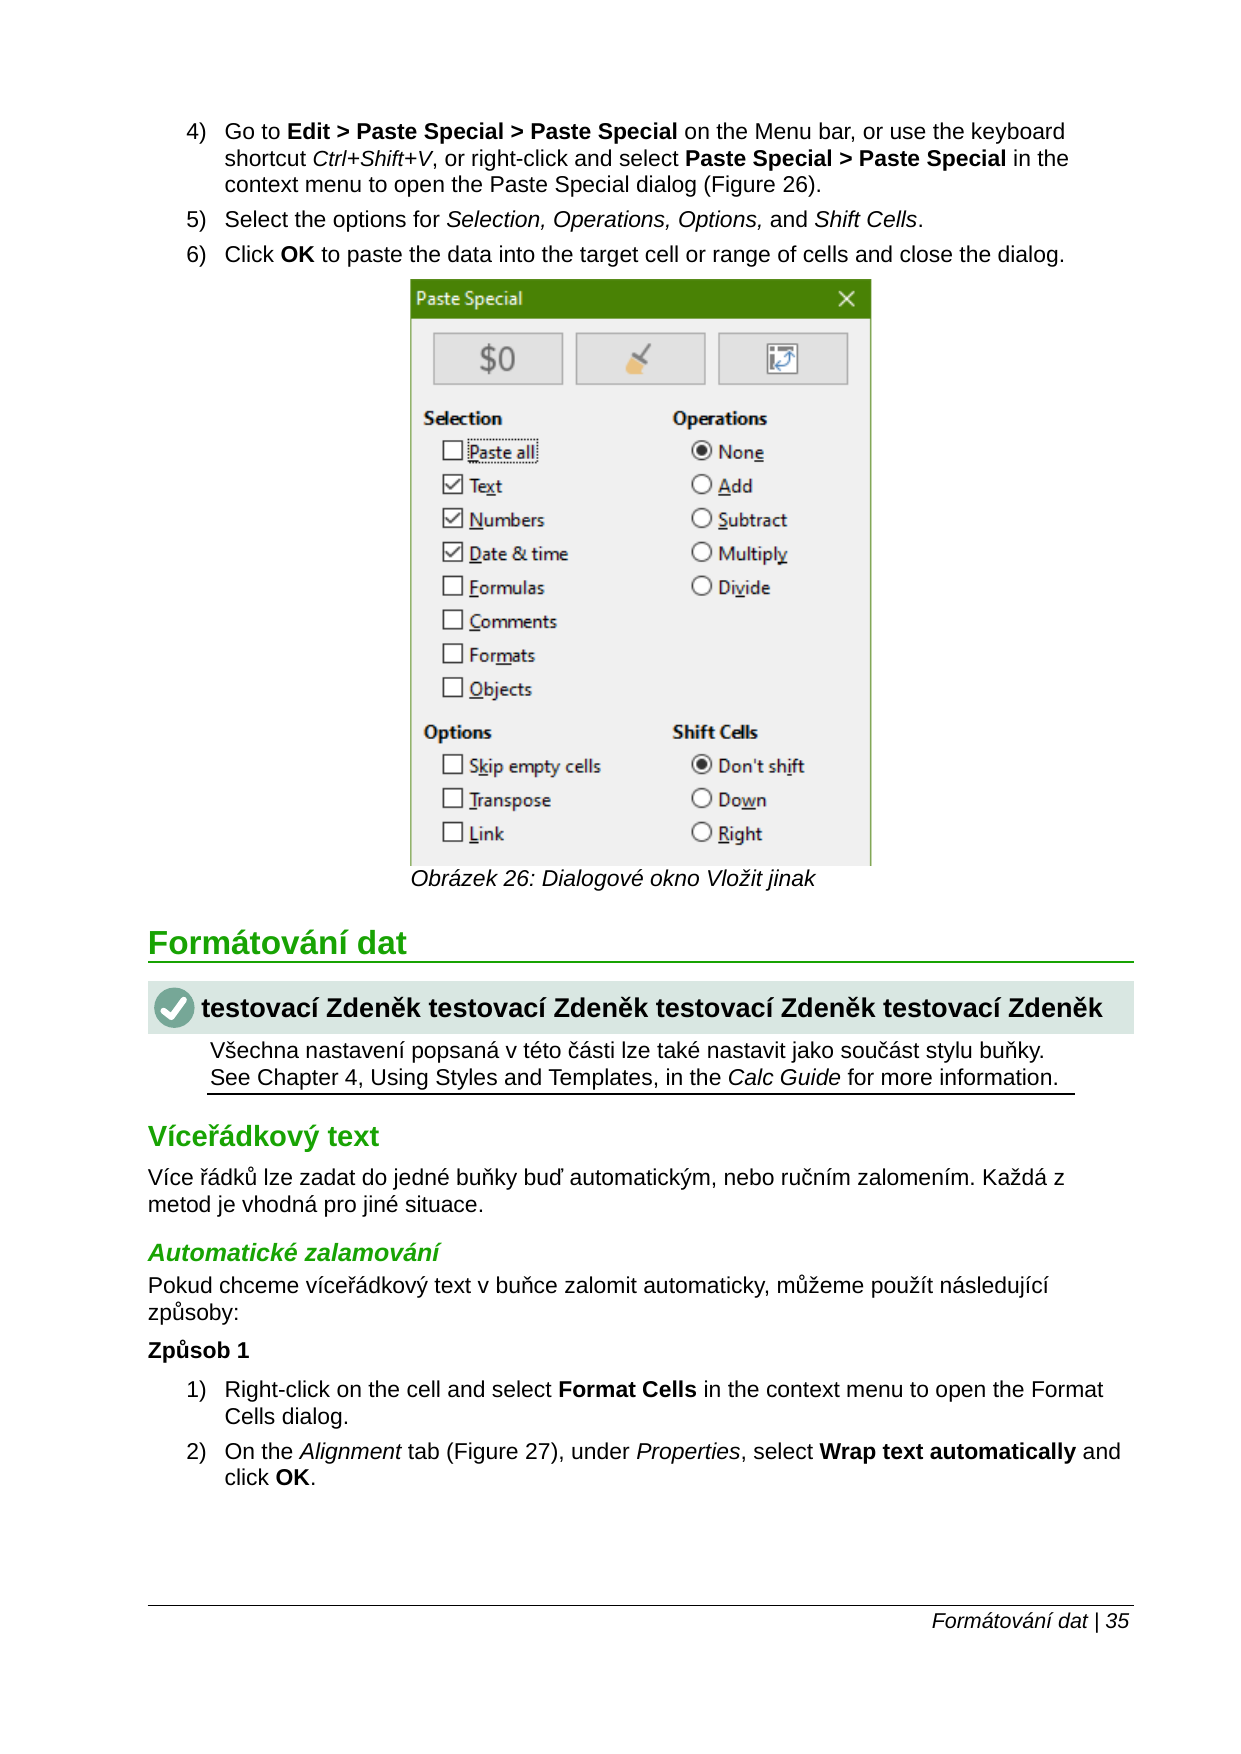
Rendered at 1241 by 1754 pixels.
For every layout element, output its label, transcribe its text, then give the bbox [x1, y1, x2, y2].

subtitle Víceřádkový text [148, 1119, 1134, 1152]
list Go to Edit > Paste Special > Paste Special on the Menu bar, or use the keyboard shortcut Ctrl+Shift+V, or right-click and select Paste Special > Paste Special in the context menu to open the Paste Special dialog (Figure 26). [207, 118, 1134, 197]
list On the Alignment tab (Figure 27), under Properties, select Wrap text automatically and click OK. [207, 1438, 1134, 1491]
subtitle testovací Zdeněk testovací Zdeněk testovací Zdeněk testovací Zdeněk [148, 981, 1134, 1034]
text Více řádků lze zadat do jedné buňky buď automatickým, nebo ručním zalomením. Každá z metod je vhodná pro jiné situace. [148, 1164, 1134, 1217]
list Right-click on the cell and select Format Cells in the context menu to open the Format Cells dialog. [207, 1376, 1134, 1429]
subtitle Formátování dat [148, 923, 1134, 961]
text Všechna nastavení popsaná v této části lze také nastavit jako součást stylu buňky. See Chapter 4, Using Styles and Templates, in the Calc Guide for more information. [207, 1034, 1075, 1093]
text Pokud chceme víceřádkový text v buňce zalomit automaticky, můžeme použít následující způsoby: [148, 1272, 1134, 1325]
list Click OK to paste the data into the target cell or range of cells and close the dialog. [207, 241, 1134, 268]
text Obrázek 26: Dialogové okno Vložit jinak [410, 866, 871, 891]
text Způsob 1 [148, 1337, 1134, 1364]
picture [410, 279, 872, 866]
list Select the options for Selection, Operations, Options, and Shift Cells. [207, 206, 1134, 232]
subtitle Automatické zalamování [148, 1237, 1134, 1266]
